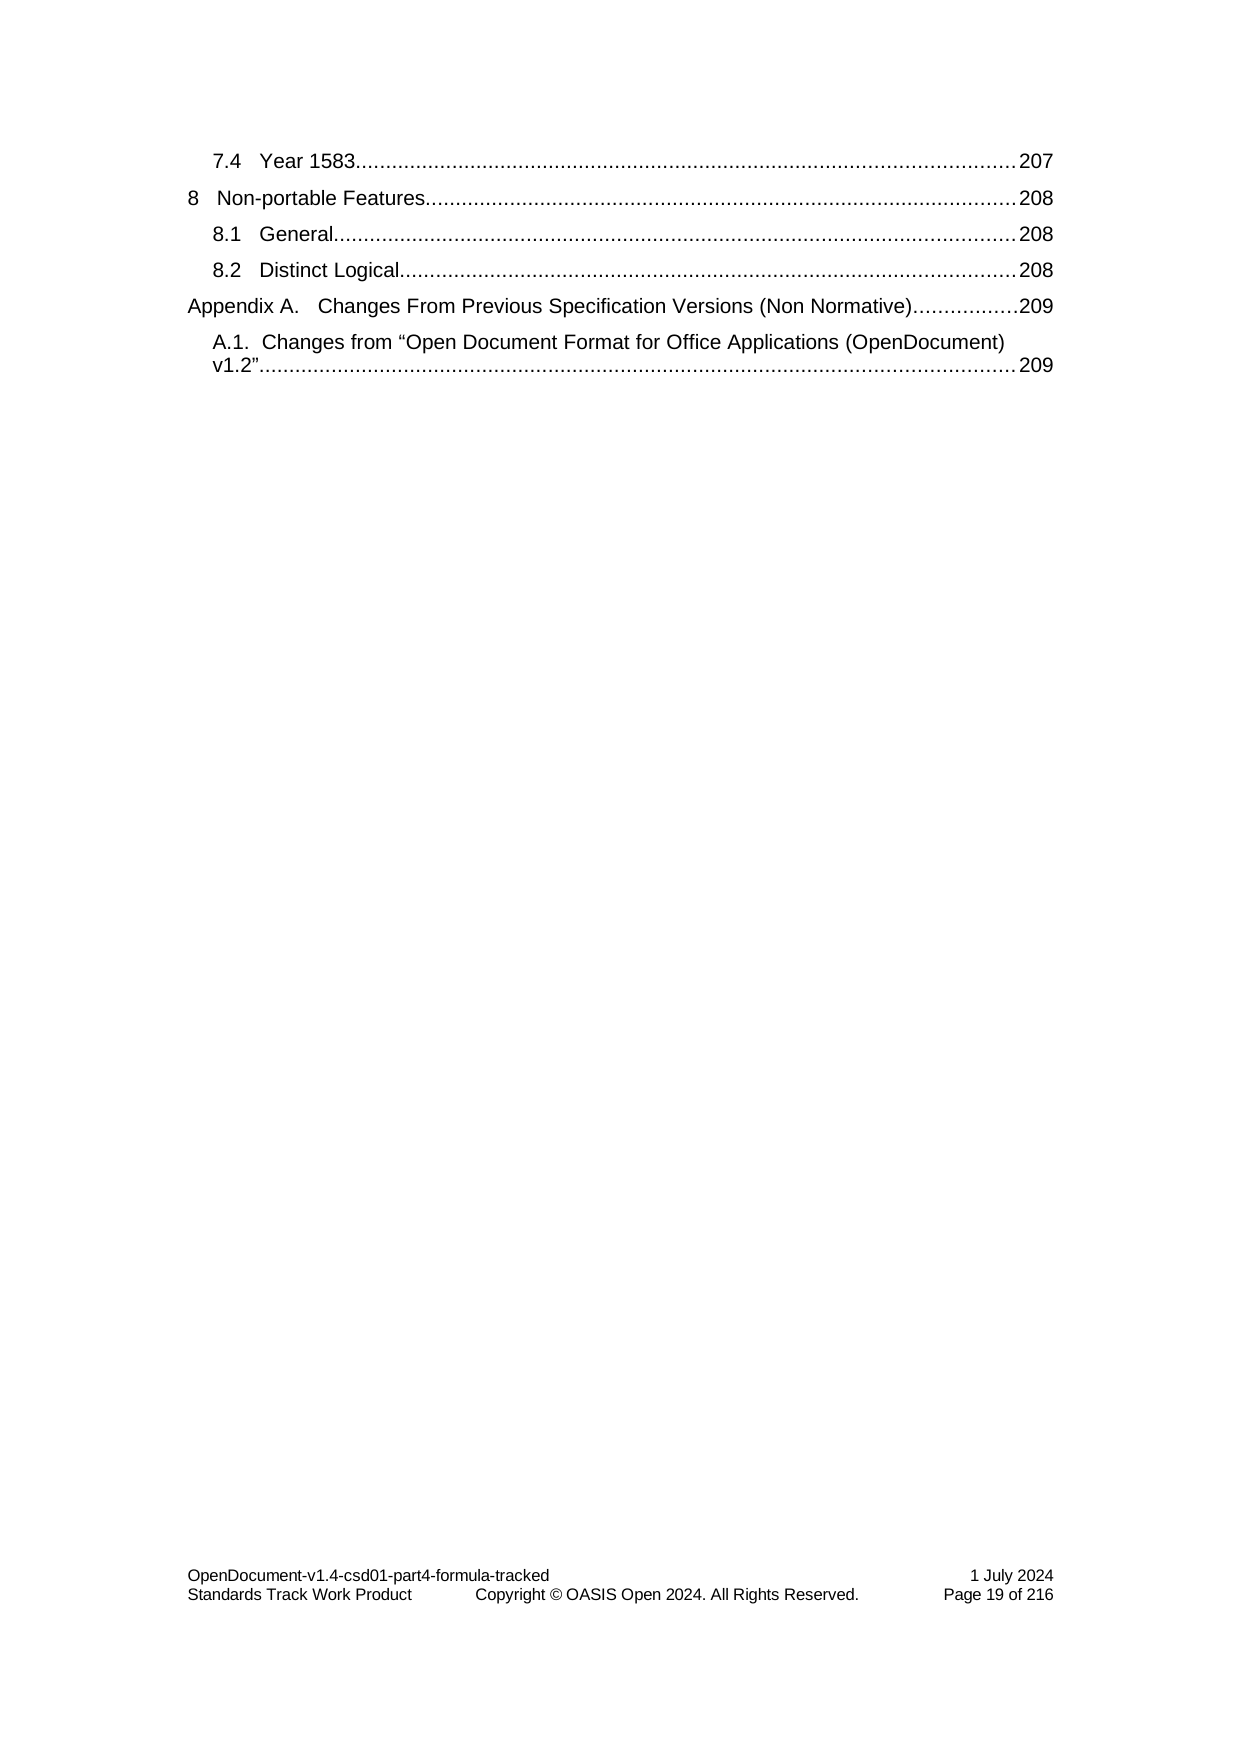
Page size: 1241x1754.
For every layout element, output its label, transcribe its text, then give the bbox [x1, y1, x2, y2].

text 8.1 General 208 [212, 222, 1053, 246]
text 8.2 Distinct Logical 208 [212, 258, 1053, 282]
text 8 Non-portable Features 208 [187, 186, 1053, 209]
text 7.4 Year 1583 207 [212, 150, 1053, 173]
text A.1. Changes from “Open Document Format for Office Applications (OpenDocument) v1.2” 209 [212, 330, 1053, 377]
text Appendix A. Changes From Previous Specification Versions (Non Normative) 209 [187, 294, 1053, 318]
